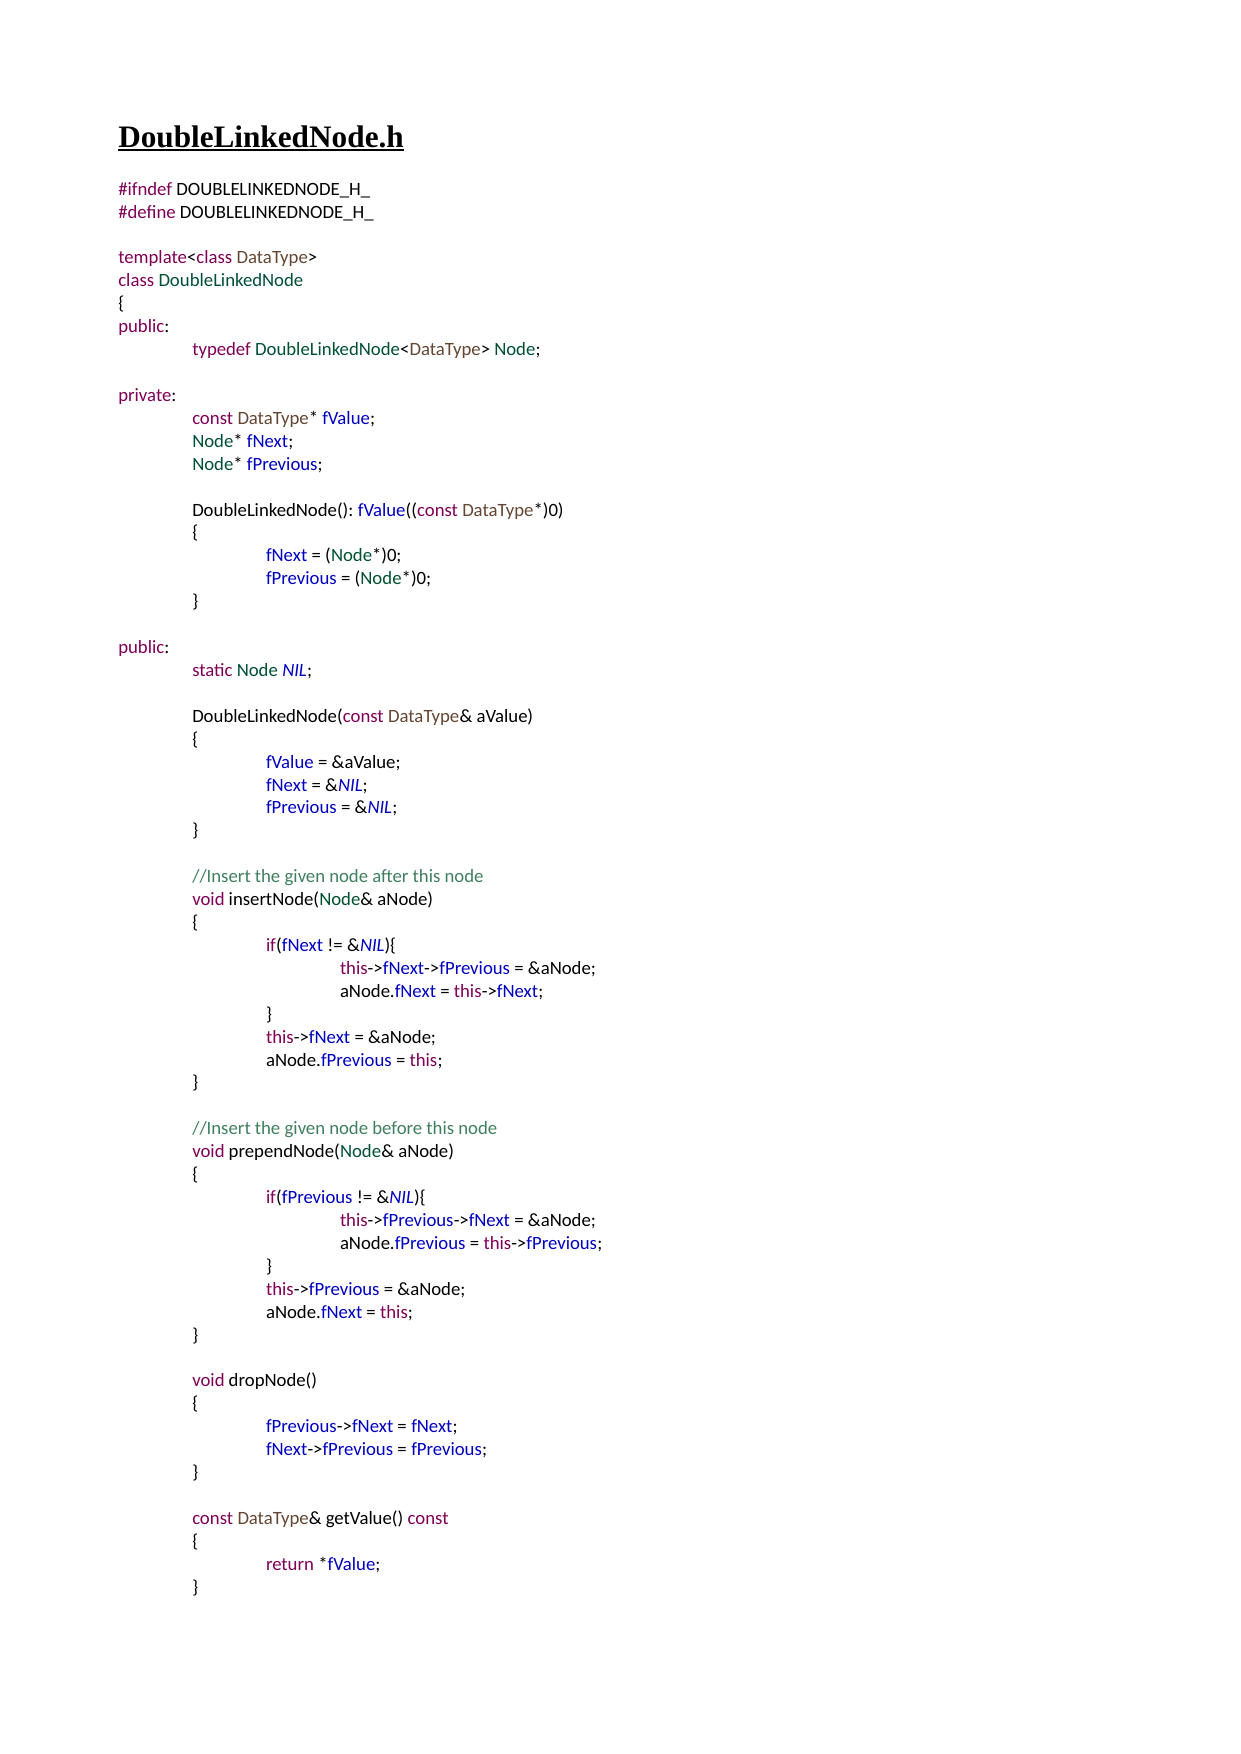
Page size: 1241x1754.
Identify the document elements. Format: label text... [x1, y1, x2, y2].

text { [118, 1392, 1122, 1414]
text return *fValue; [118, 1552, 1122, 1575]
text { [118, 1162, 1122, 1185]
text fNext->fPrevious = fPrevious; [118, 1437, 1122, 1460]
text fValue = &aValue; [118, 750, 1122, 773]
text private: [118, 383, 1122, 406]
text aNode.fNext = this->fNext; [118, 979, 1122, 1002]
text Node* fPrevious; [118, 452, 1122, 475]
text fPrevious = (Node*)0; [118, 567, 1122, 589]
text } [118, 1071, 1122, 1094]
text this->fPrevious->fNext = &aNode; [118, 1208, 1122, 1231]
text if(fNext != &NIL){ [118, 933, 1122, 956]
text aNode.fPrevious = this; [118, 1048, 1122, 1071]
text //Insert the given node before this node [118, 1117, 1122, 1139]
text { [118, 727, 1122, 750]
text } [118, 1575, 1122, 1598]
text } [118, 589, 1122, 612]
text template<class DataType> [118, 246, 1122, 269]
text this->fNext = &aNode; [118, 1025, 1122, 1048]
text void prependNode(Node& aNode) [118, 1139, 1122, 1162]
text this->fPrevious = &aNode; [118, 1277, 1122, 1300]
text { [118, 1529, 1122, 1552]
text this->fNext->fPrevious = &aNode; [118, 956, 1122, 979]
text fPrevious->fNext = fNext; [118, 1414, 1122, 1437]
text } [118, 1460, 1122, 1483]
text DoubleLinkedNode(): fValue((const DataType*)0) [118, 498, 1122, 521]
text //Insert the given node after this node [118, 864, 1122, 887]
text void dropNode() [118, 1369, 1122, 1392]
text { [118, 910, 1122, 933]
text { [118, 292, 1122, 314]
text class DoubleLinkedNode [118, 269, 1122, 292]
text DoubleLinkedNode.h [118, 118, 1122, 154]
text } [118, 819, 1122, 842]
text } [118, 1254, 1122, 1277]
text fNext = &NIL; [118, 773, 1122, 796]
text aNode.fNext = this; [118, 1300, 1122, 1323]
text public: [118, 635, 1122, 658]
text } [118, 1002, 1122, 1025]
text Node* fNext; [118, 429, 1122, 452]
text typedef DoubleLinkedNode<DataType> Node; [118, 337, 1122, 360]
text #define DOUBLELINKEDNODE_H_ [118, 200, 1122, 223]
text public: [118, 314, 1122, 337]
text void insertNode(Node& aNode) [118, 887, 1122, 910]
text static Node NIL; [118, 658, 1122, 681]
text if(fPrevious != &NIL){ [118, 1185, 1122, 1208]
text { [118, 521, 1122, 544]
text fNext = (Node*)0; [118, 544, 1122, 567]
text } [118, 1323, 1122, 1346]
text DoubleLinkedNode(const DataType& aValue) [118, 704, 1122, 727]
text fPrevious = &NIL; [118, 796, 1122, 819]
text #ifndef DOUBLELINKEDNODE_H_ [118, 177, 1122, 200]
text const DataType& getValue() const [118, 1506, 1122, 1529]
text const DataType* fValue; [118, 406, 1122, 429]
text aNode.fPrevious = this->fPrevious; [118, 1231, 1122, 1254]
